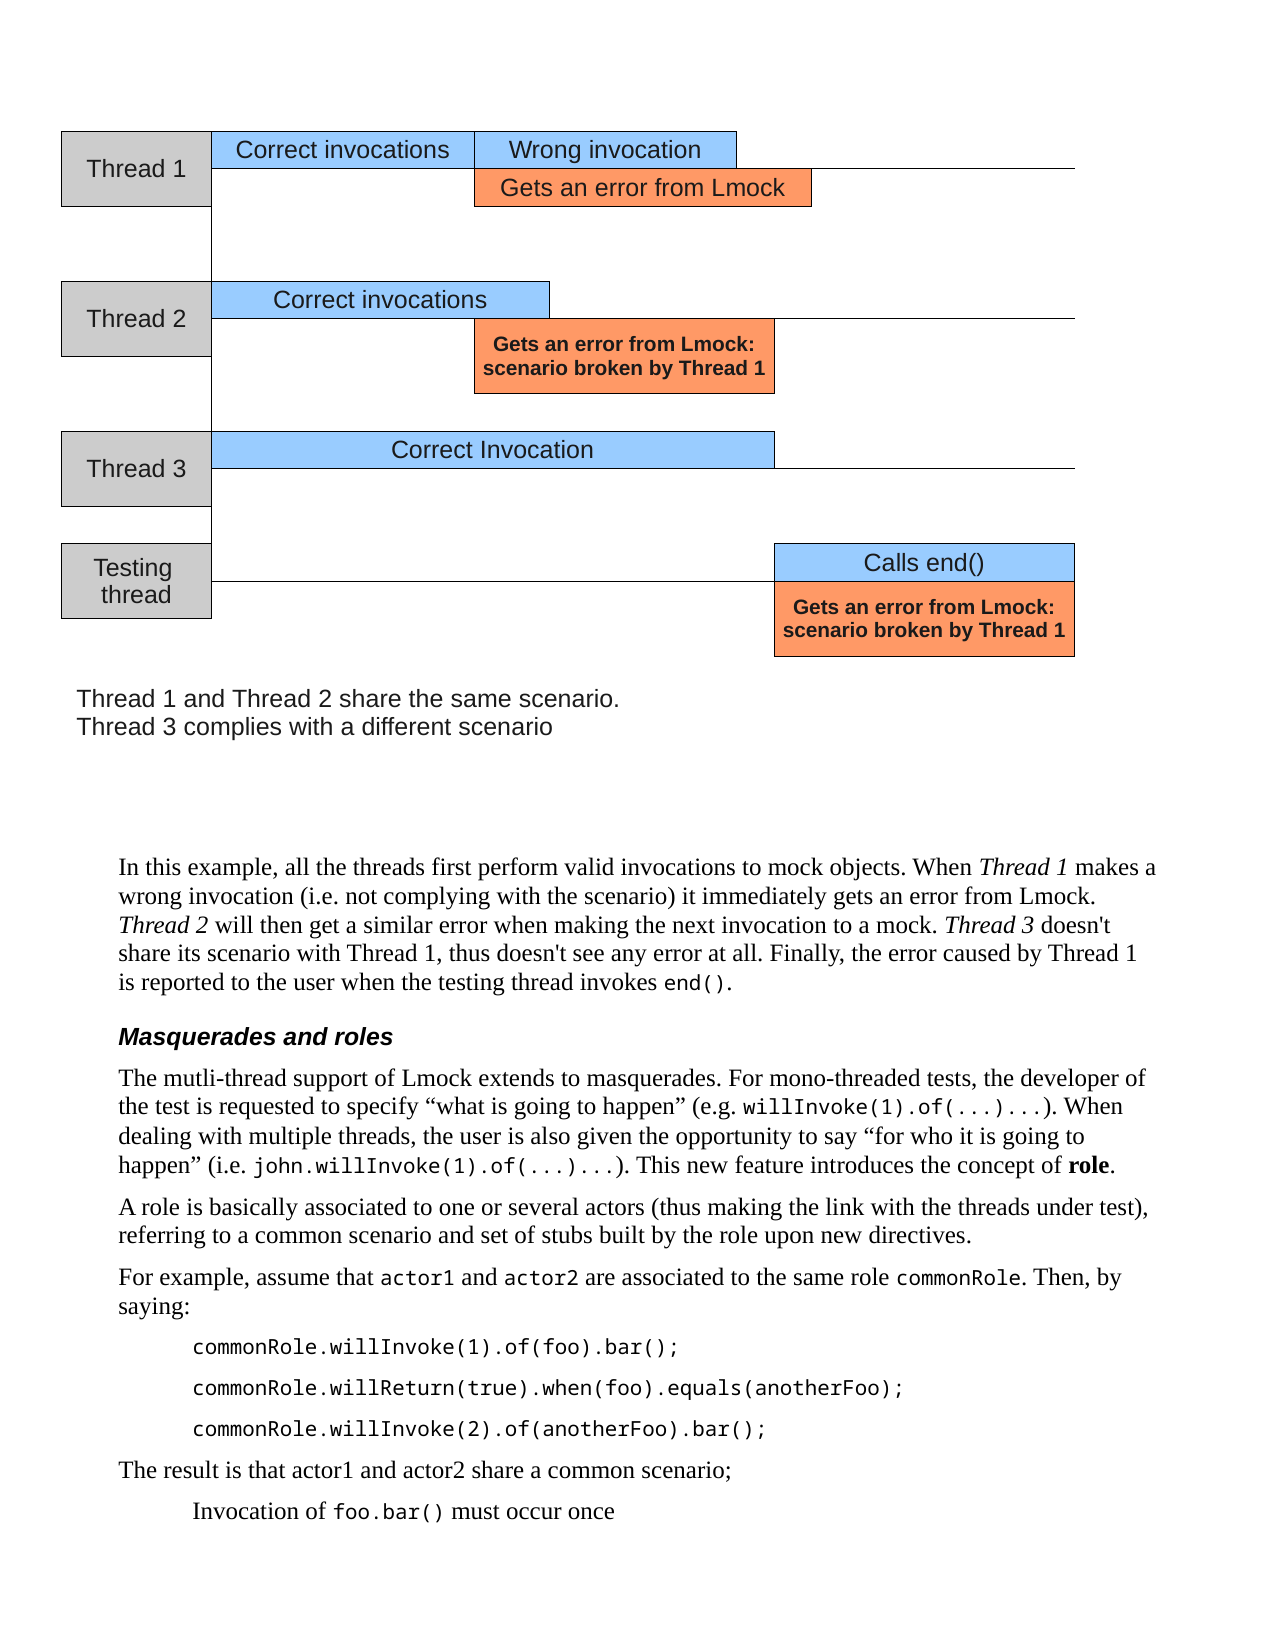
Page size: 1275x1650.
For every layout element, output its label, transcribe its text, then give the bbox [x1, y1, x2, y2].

text A role is basically associated to one or several actors (thus making the link with the threads under test), referring to a common scenario and set of stubs built by the role upon new directives. [118, 1192, 1157, 1249]
text Invocation of foo.bar() must occur once [118, 1496, 1157, 1526]
text The mutli-thread support of Lmock extends to masquerades. For mono-threaded tests, the developer of the test is requested to specify “what is going to happen” (e.g. willInvoke(1).of(...)...). When dealing with multiple threads, the user is also given the opportunity to say “for who it is going to happen” (i.e. john.willInvoke(1).of(...)...). This new feature introduces the concept of role. [118, 1063, 1157, 1179]
text The result is that actor1 and actor2 share a common scenario; [118, 1455, 1157, 1484]
subtitle Masquerades and roles [118, 1022, 1157, 1050]
text commonRole.willReturn(true).when(foo).equals(anotherFoo); [118, 1373, 1157, 1402]
text In this example, all the threads first perform valid invocations to mock objects. When Thread 1 makes a wrong invocation (i.e. not complying with the scenario) it immediately gets an error from Lmock. Thread 2 will then get a similar error when making the next invocation to a mock. Thread 3 doesn't share its scenario with Thread 1, thus doesn't see any error at all. Finally, the error caused by Thread 1 is reported to the user when the testing thread invokes end(). [118, 852, 1157, 997]
text commonRole.willInvoke(2).of(anotherFoo).bar(); [118, 1414, 1157, 1443]
text For example, assume that actor1 and actor2 are associated to the same role commonRole. Then, by saying: [118, 1262, 1157, 1320]
text commonRole.willInvoke(1).of(foo).bar(); [118, 1332, 1157, 1361]
